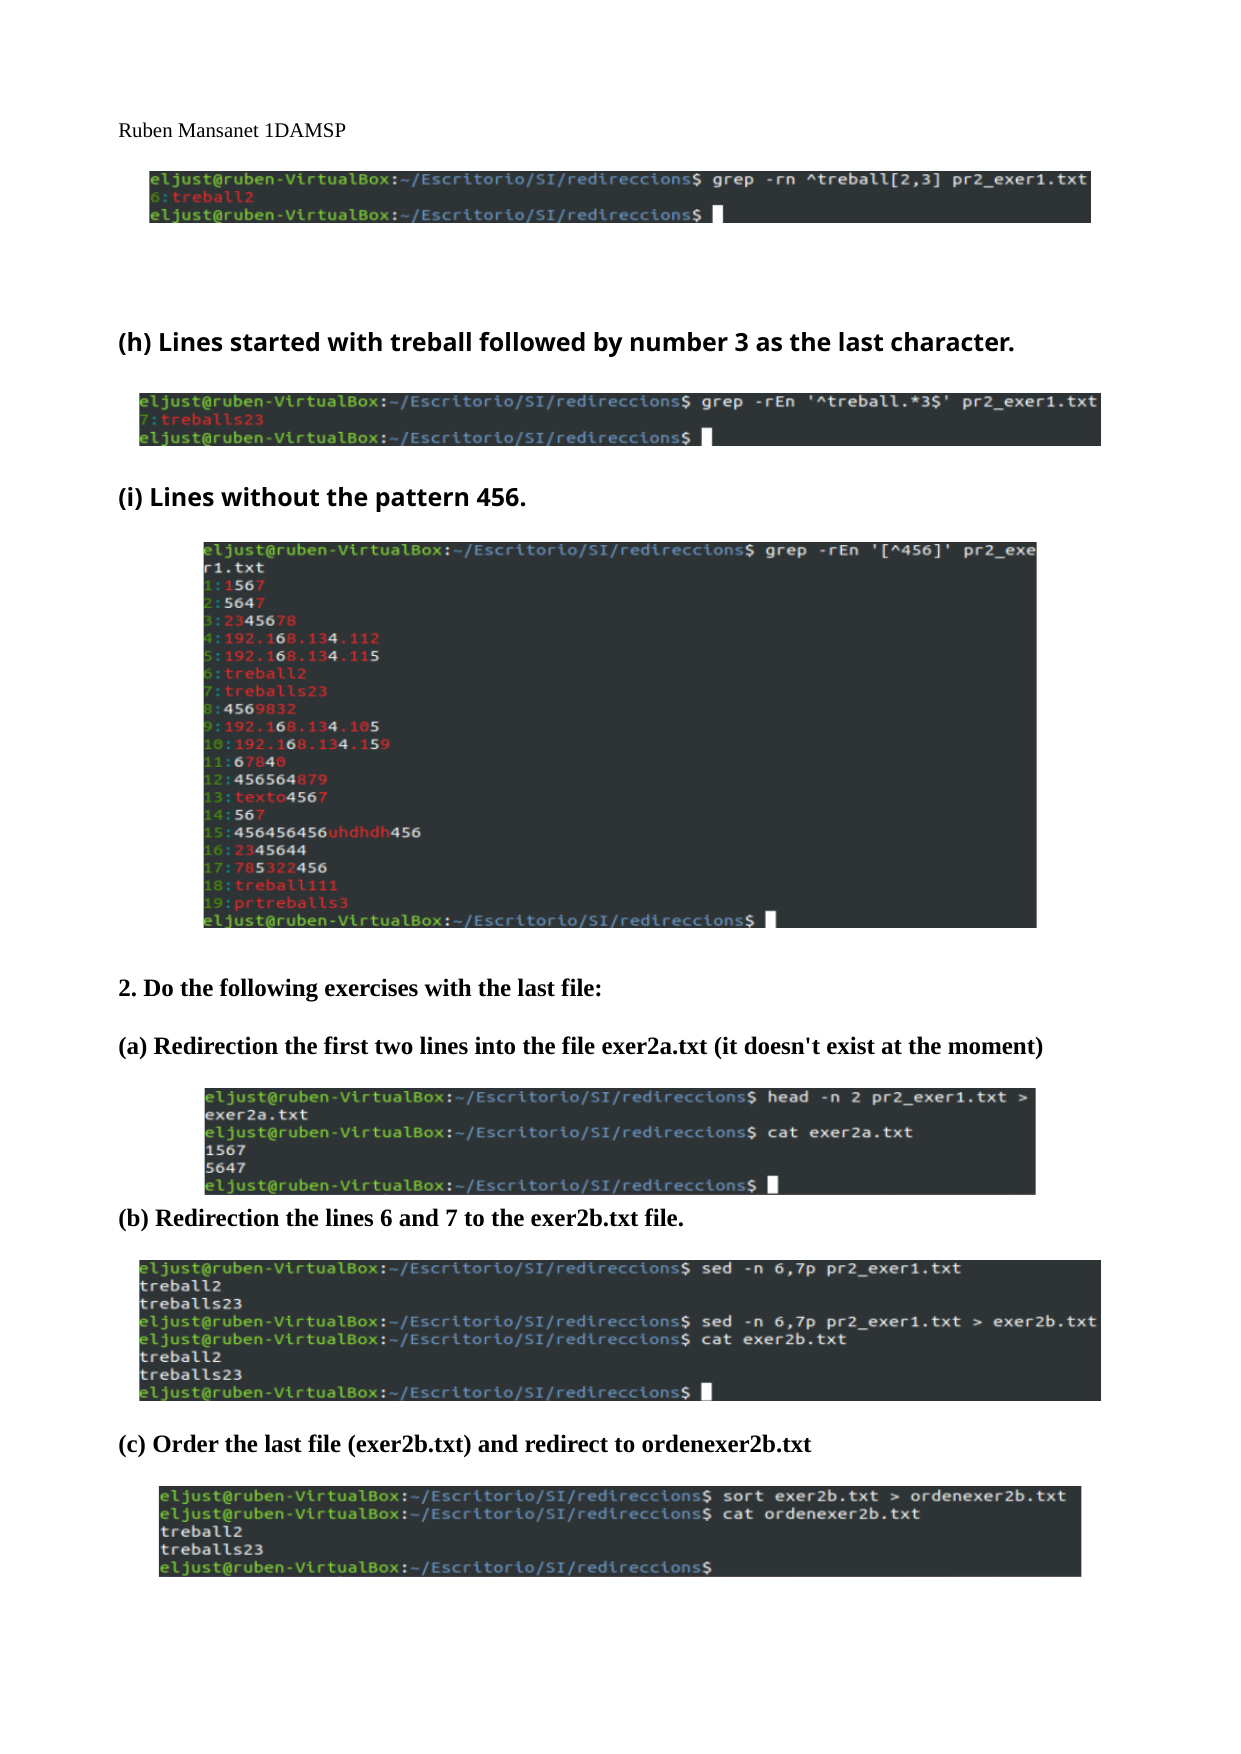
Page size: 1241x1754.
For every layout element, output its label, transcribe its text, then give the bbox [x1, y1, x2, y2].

text (i) Lines without the pattern 456. [118, 479, 1122, 513]
text (a) Redirection the first two lines into the file exer2a.txt (it doesn't exist at the moment) [118, 1031, 1122, 1059]
text (b) Redirection the lines 6 and 7 to the exer2b.txt file. [118, 1203, 1122, 1232]
picture [203, 542, 1037, 928]
picture [149, 171, 1091, 223]
picture [139, 1260, 1101, 1401]
text 2. Do the following exercises with the last file: [118, 973, 1122, 1002]
picture [158, 1486, 1082, 1577]
picture [204, 1088, 1036, 1195]
text (c) Order the last file (exer2b.txt) and redirect to ordenexer2b.txt [118, 1429, 1122, 1458]
picture [139, 393, 1101, 446]
text (h) Lines started with treball followed by number 3 as the last character. [118, 325, 1122, 359]
